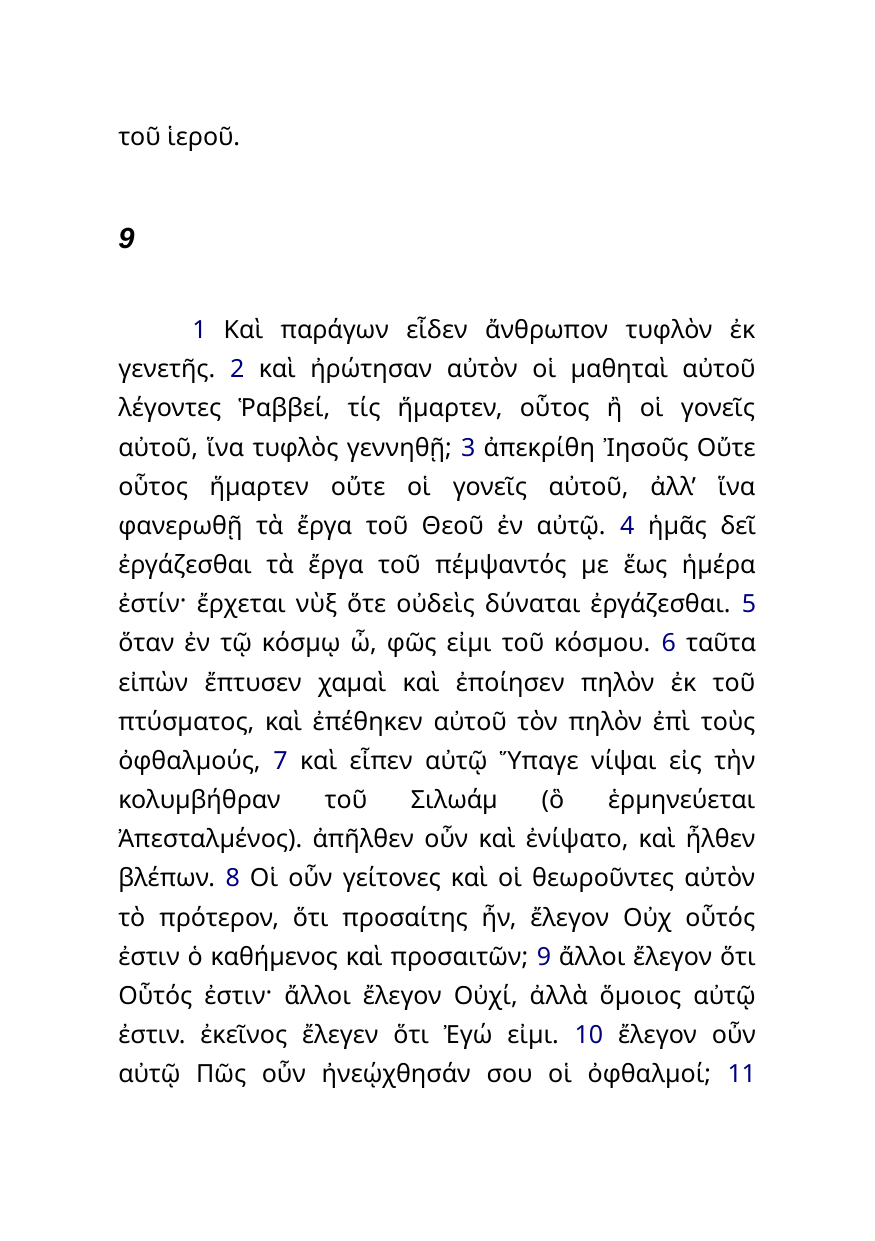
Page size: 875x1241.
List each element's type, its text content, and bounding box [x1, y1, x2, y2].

text 1 Καὶ παράγων εἶδεν ἄνθρωπον τυφλὸν ἐκ γενετῆς. 2 καὶ ἠρώτησαν αὐτὸν οἱ μαθηταὶ αὐτοῦ λέγοντες Ῥαββεί, τίς ἥμαρτεν, οὗτος ἢ οἱ γονεῖς αὐτοῦ, ἵνα τυφλὸς γεννηθῇ; 3 ἀπεκρίθη Ἰησοῦς Οὔτε οὗτος ἥμαρτεν οὔτε οἱ γονεῖς αὐτοῦ, ἀλλ’ ἵνα φανερωθῇ τὰ ἔργα τοῦ Θεοῦ ἐν αὐτῷ. 4 ἡμᾶς δεῖ ἐργάζεσθαι τὰ ἔργα τοῦ πέμψαντός με ἕως ἡμέρα ἐστίν· ἔρχεται νὺξ ὅτε οὐδεὶς δύναται ἐργάζεσθαι. 5 ὅταν ἐν τῷ κόσμῳ ὦ, φῶς εἰμι τοῦ κόσμου. 6 ταῦτα εἰπὼν ἔπτυσεν χαμαὶ καὶ ἐποίησεν πηλὸν ἐκ τοῦ πτύσματος, καὶ ἐπέθηκεν αὐτοῦ τὸν πηλὸν ἐπὶ τοὺς ὀφθαλμούς, 7 καὶ εἶπεν αὐτῷ Ὕπαγε νίψαι εἰς τὴν κολυμβήθραν τοῦ Σιλωάμ (ὃ ἑρμηνεύεται Ἀπεσταλμένος). ἀπῆλθεν οὖν καὶ ἐνίψατο, καὶ ἦλθεν βλέπων. 8 Οἱ οὖν γείτονες καὶ οἱ θεωροῦντες αὐτὸν τὸ πρότερον, ὅτι προσαίτης ἦν, ἔλεγον Οὐχ οὗτός ἐστιν ὁ καθήμενος καὶ προσαιτῶν; 9 ἄλλοι ἔλεγον ὅτι Οὗτός ἐστιν· ἄλλοι ἔλεγον Οὐχί, ἀλλὰ ὅμοιος αὐτῷ ἐστιν. ἐκεῖνος ἔλεγεν ὅτι Ἐγώ εἰμι. 10 ἔλεγον οὖν αὐτῷ Πῶς οὖν ἠνεῴχθησάν σου οἱ ὀφθαλμοί; 11 [118, 312, 756, 1090]
subtitle 9 [118, 221, 756, 255]
text τοῦ ἱεροῦ. [118, 118, 756, 152]
